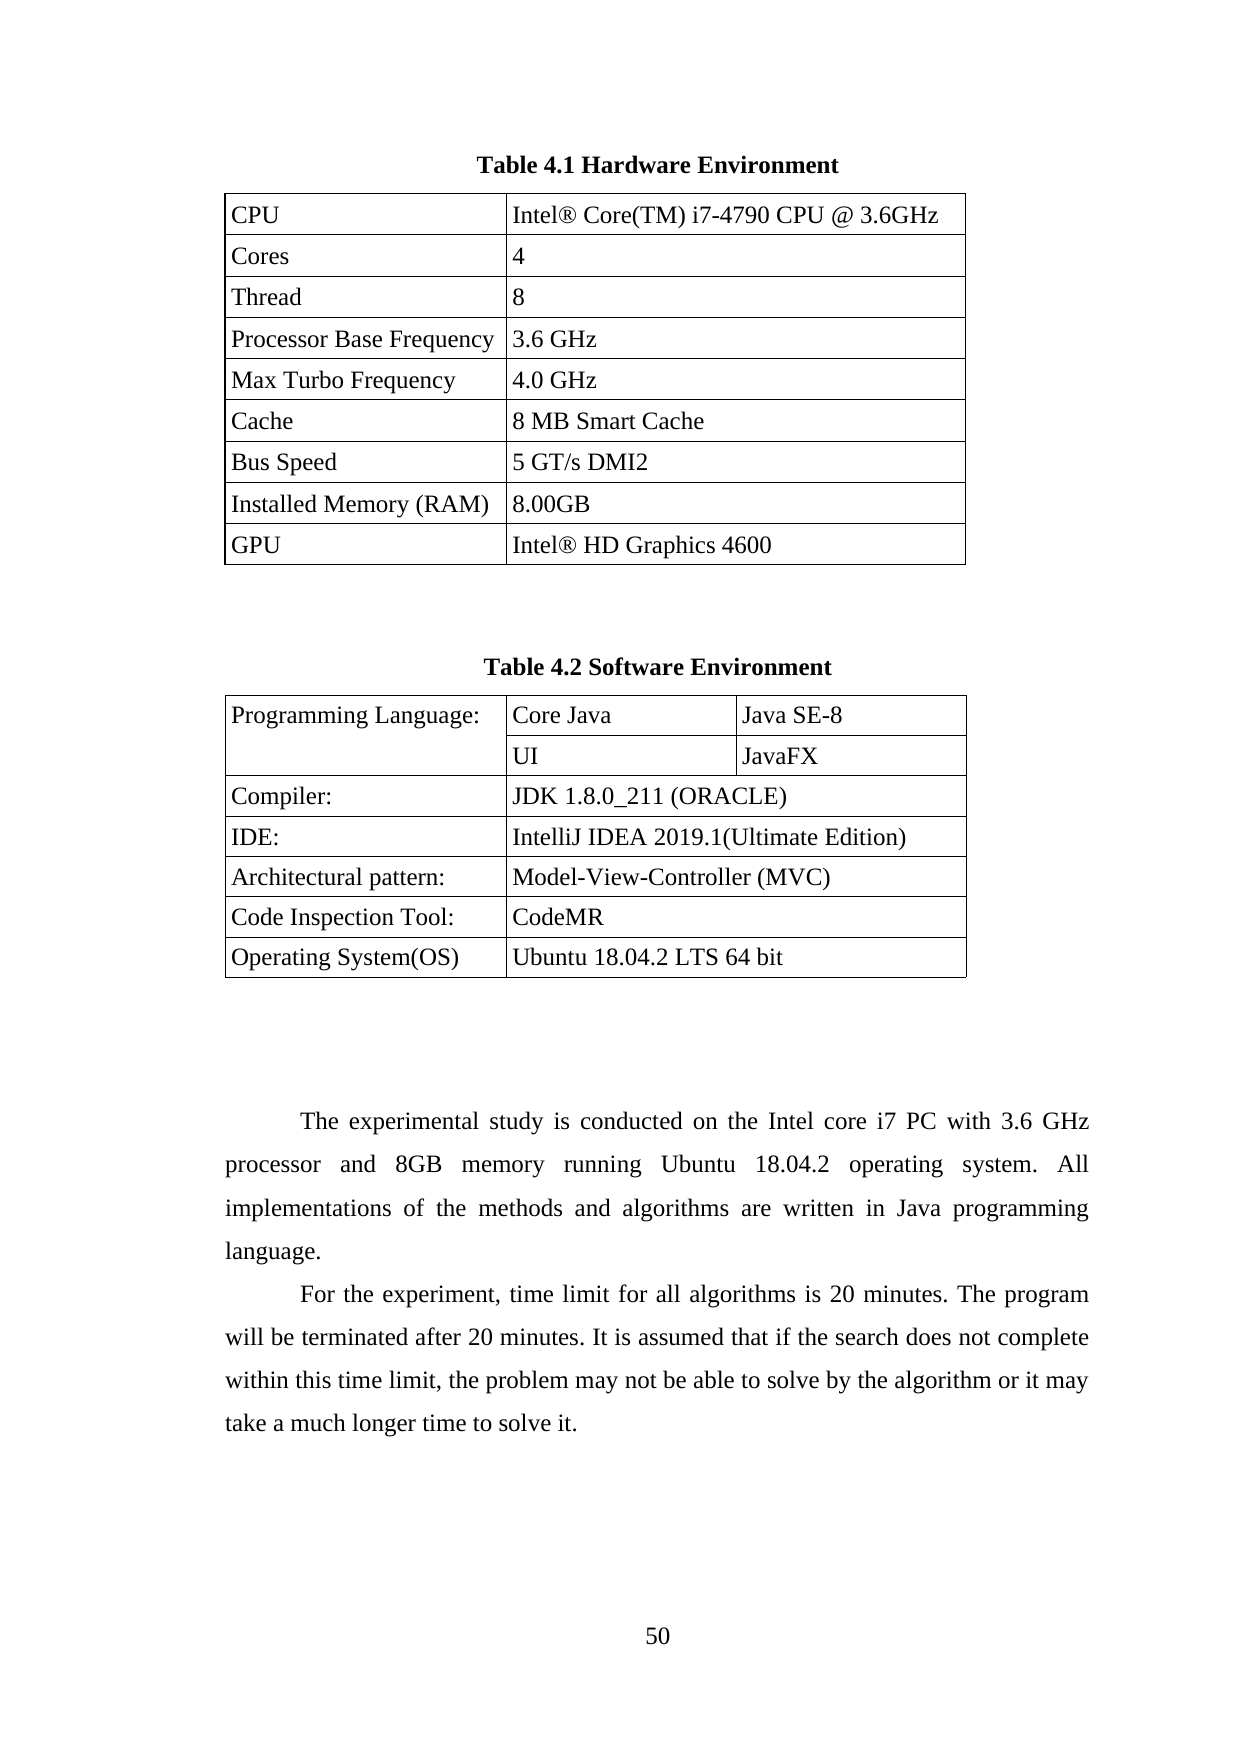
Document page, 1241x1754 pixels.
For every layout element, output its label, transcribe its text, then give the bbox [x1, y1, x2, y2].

table_cell 4 [507, 235, 965, 276]
table_cell Thread [226, 277, 506, 317]
table_header CPU [226, 194, 506, 234]
table_cell UI [507, 736, 736, 775]
table_cell 8 MB Smart Cache [507, 400, 965, 441]
table_cell CodeMR [507, 897, 966, 937]
table_cell 5 GT/s DMI2 [507, 442, 965, 482]
table_cell Architectural pattern: [226, 857, 506, 896]
table_cell Compiler: [226, 776, 506, 816]
table_header Programming Language: [226, 696, 506, 775]
table_cell Intel® HD Graphics 4600 [507, 524, 965, 564]
text The experimental study is conducted on the Intel core i7 PC with 3.6 GHz processor and 8GB memory running Ubuntu 18.04.2 operating system. All implementations of the methods and algorithms are written in Java programming language. [225, 1106, 1090, 1264]
text Table 4.2 Software Environment [225, 652, 1090, 680]
table_header Core Java [507, 696, 736, 735]
table_cell JavaFX [737, 736, 966, 775]
table_header Java SE-8 [737, 696, 966, 735]
table_cell Bus Speed [226, 442, 506, 482]
table_cell 8 [507, 277, 965, 317]
table_cell IntelliJ IDEA 2019.1(Ultimate Edition) [507, 817, 966, 856]
table_cell Cores [226, 235, 506, 276]
text Table 4.1 Hardware Environment [225, 150, 1090, 179]
table_cell Code Inspection Tool: [226, 897, 506, 937]
table_cell Max Turbo Frequency [226, 359, 506, 399]
table_cell 4.0 GHz [507, 359, 965, 399]
text For the experiment, time limit for all algorithms is 20 minutes. The program will be terminated after 20 minutes. It is assumed that if the search does not complete within this time limit, the problem may not be able to solve by the algorithm or it may take a much longer time to solve it. [225, 1279, 1090, 1437]
table_cell Ubuntu 18.04.2 LTS 64 bit [507, 938, 966, 977]
table_header Intel® Core(TM) i7-4790 CPU @ 3.6GHz [507, 194, 965, 234]
table_cell 8.00GB [507, 483, 965, 523]
table_cell GPU [226, 524, 506, 564]
table_cell Operating System(OS) [226, 938, 506, 977]
table_cell Model-View-Controller (MVC) [507, 857, 966, 896]
table_cell Processor Base Frequency [226, 318, 506, 358]
table_cell JDK 1.8.0_211 (ORACLE) [507, 776, 966, 816]
table_cell 3.6 GHz [507, 318, 965, 358]
table_cell Cache [226, 400, 506, 441]
table_cell IDE: [226, 817, 506, 856]
table_cell Installed Memory (RAM) [226, 483, 506, 523]
